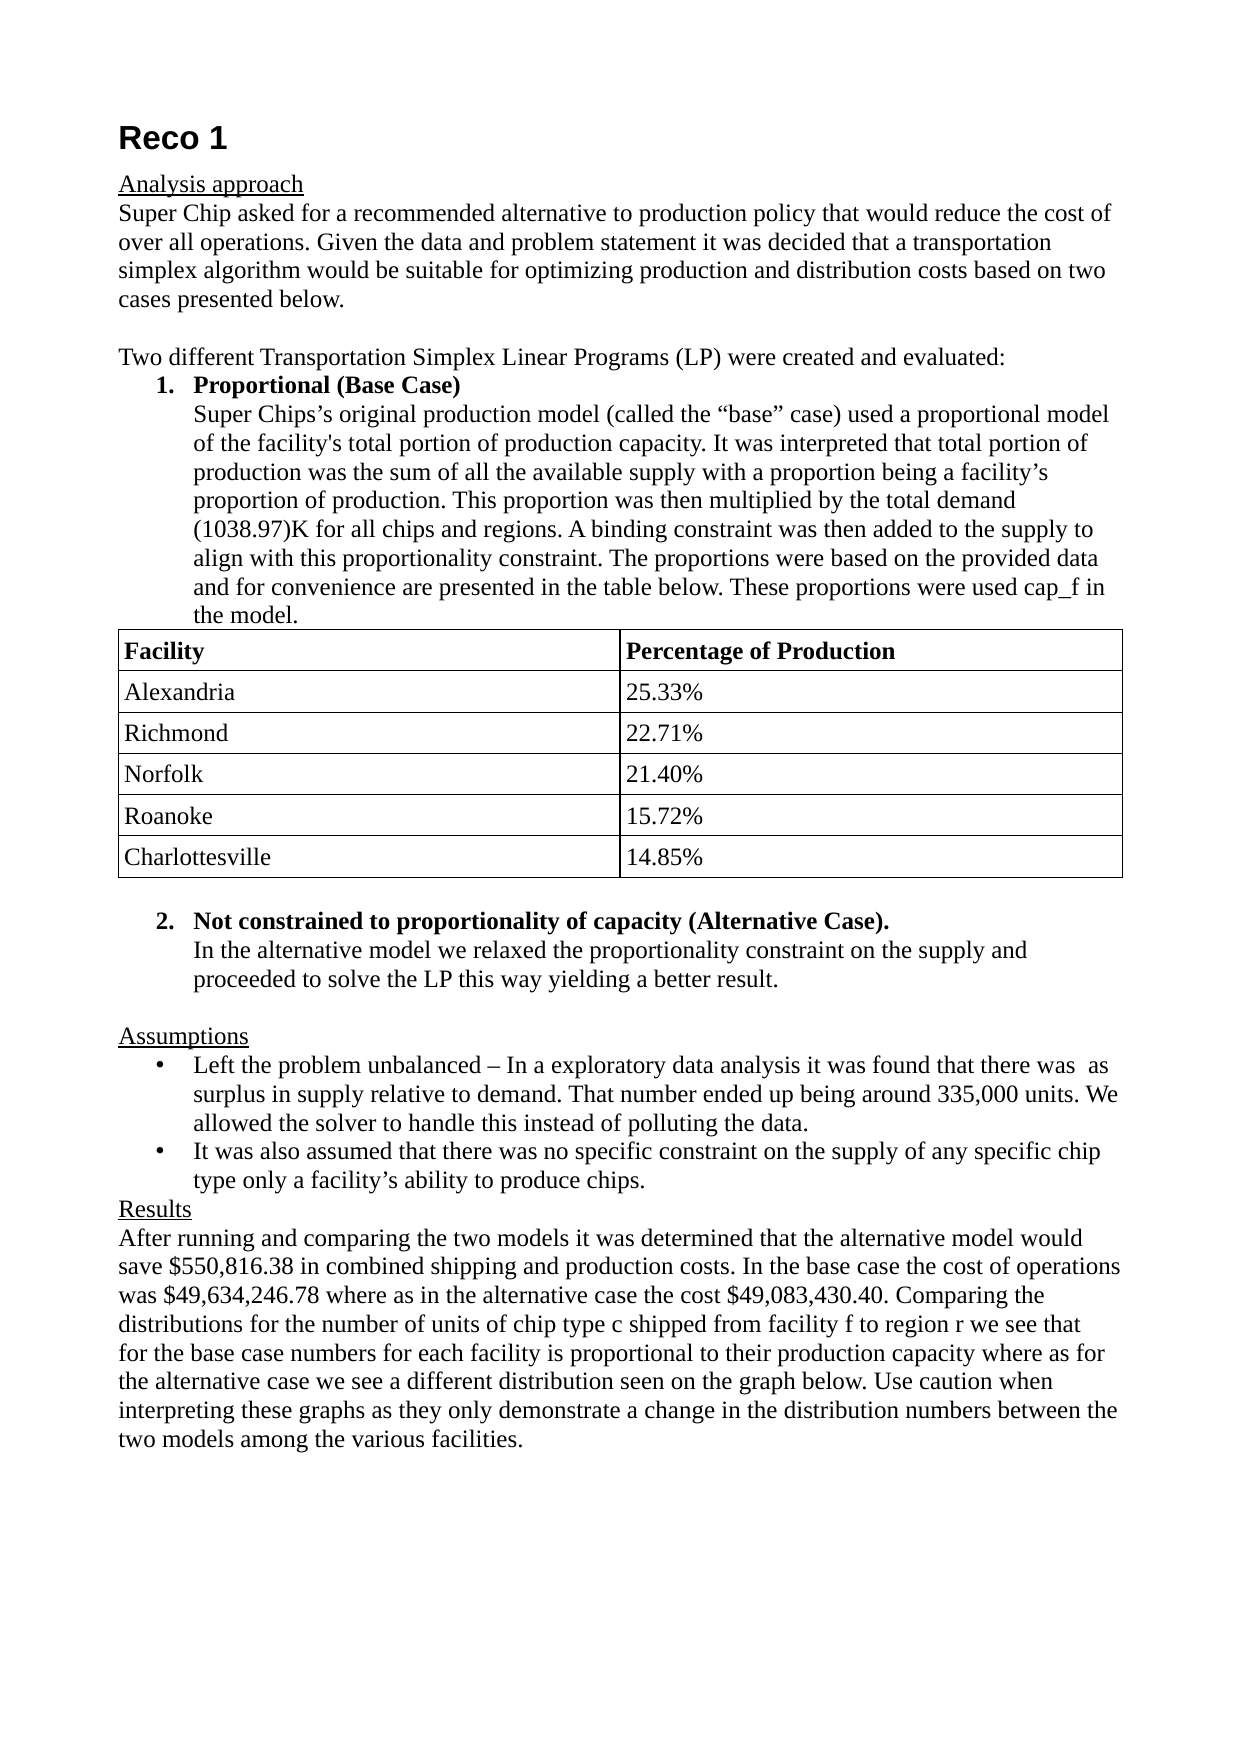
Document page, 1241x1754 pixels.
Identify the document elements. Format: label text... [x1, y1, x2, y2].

text After running and comparing the two models it was determined that the alternative model would save $550,816.38 in combined shipping and production costs. In the base case the cost of operations was $49,634,246.78 where as in the alternative case the cost $49,083,430.40. Comparing the distributions for the number of units of chip type c shipped from facility f to region r we see that [118, 1223, 1122, 1338]
text Two different Transportation Simplex Linear Programs (LP) were created and evaluated: [118, 342, 1122, 370]
list Left the problem unbalanced – In a exploratory data analysis it was found that there was as surplus in supply relative to demand. That number ended up being around 335,000 units. We allowed the solver to handle this instead of polluting the data. [156, 1050, 1122, 1136]
table_cell Richmond [119, 713, 619, 753]
text Analysis approach [118, 169, 1122, 198]
table_cell Alexandria [119, 671, 619, 712]
text Results [118, 1194, 1122, 1223]
table_cell 21.40% [621, 754, 1122, 794]
table_cell 15.72% [621, 795, 1122, 835]
table_cell Charlottesville [119, 836, 619, 877]
list Super Chips’s original production model (called the “base” case) used a proportional model of the facility's total portion of production capacity. It was interpreted that total portion of production was the sum of all the available supply with a proportion being a facility’s proportion of production. This proportion was then multiplied by the total demand (1038.97)K for all chips and regions. A binding constraint was then added to the supply to align with this proportionality constraint. The proportions were based on the provided data and for convenience are presented in the table below. These proportions were used cap_f in the model. [156, 399, 1122, 629]
text for the base case numbers for each facility is proportional to their production capacity where as for the alternative case we see a different distribution seen on the graph below. Use caution when interpreting these graphs as they only demonstrate a change in the distribution numbers between the two models among the various facilities. [118, 1338, 1122, 1453]
table_cell 14.85% [621, 836, 1122, 877]
text Super Chip asked for a recommended alternative to production policy that would reduce the cost of over all operations. Given the data and problem statement it was decided that a transportation simplex algorithm would be suitable for optimizing production and distribution costs based on two cases presented below. [118, 198, 1122, 313]
table_header Facility [119, 630, 619, 670]
subtitle Reco 1 [118, 118, 1122, 157]
table_header Percentage of Production [621, 630, 1122, 670]
list In the alternative model we relaxed the proportionality constraint on the supply and proceeded to solve the LP this way yielding a better result. [156, 935, 1122, 993]
table_cell 22.71% [621, 713, 1122, 753]
text Assumptions [118, 1021, 1122, 1050]
list It was also assumed that there was no specific constraint on the supply of any specific chip type only a facility’s ability to produce chips. [156, 1136, 1122, 1194]
table_cell 25.33% [621, 671, 1122, 712]
table_cell Roanoke [119, 795, 619, 835]
list Proportional (Base Case) [156, 370, 1122, 399]
list Not constrained to proportionality of capacity (Alternative Case). [156, 906, 1122, 935]
table_cell Norfolk [119, 754, 619, 794]
